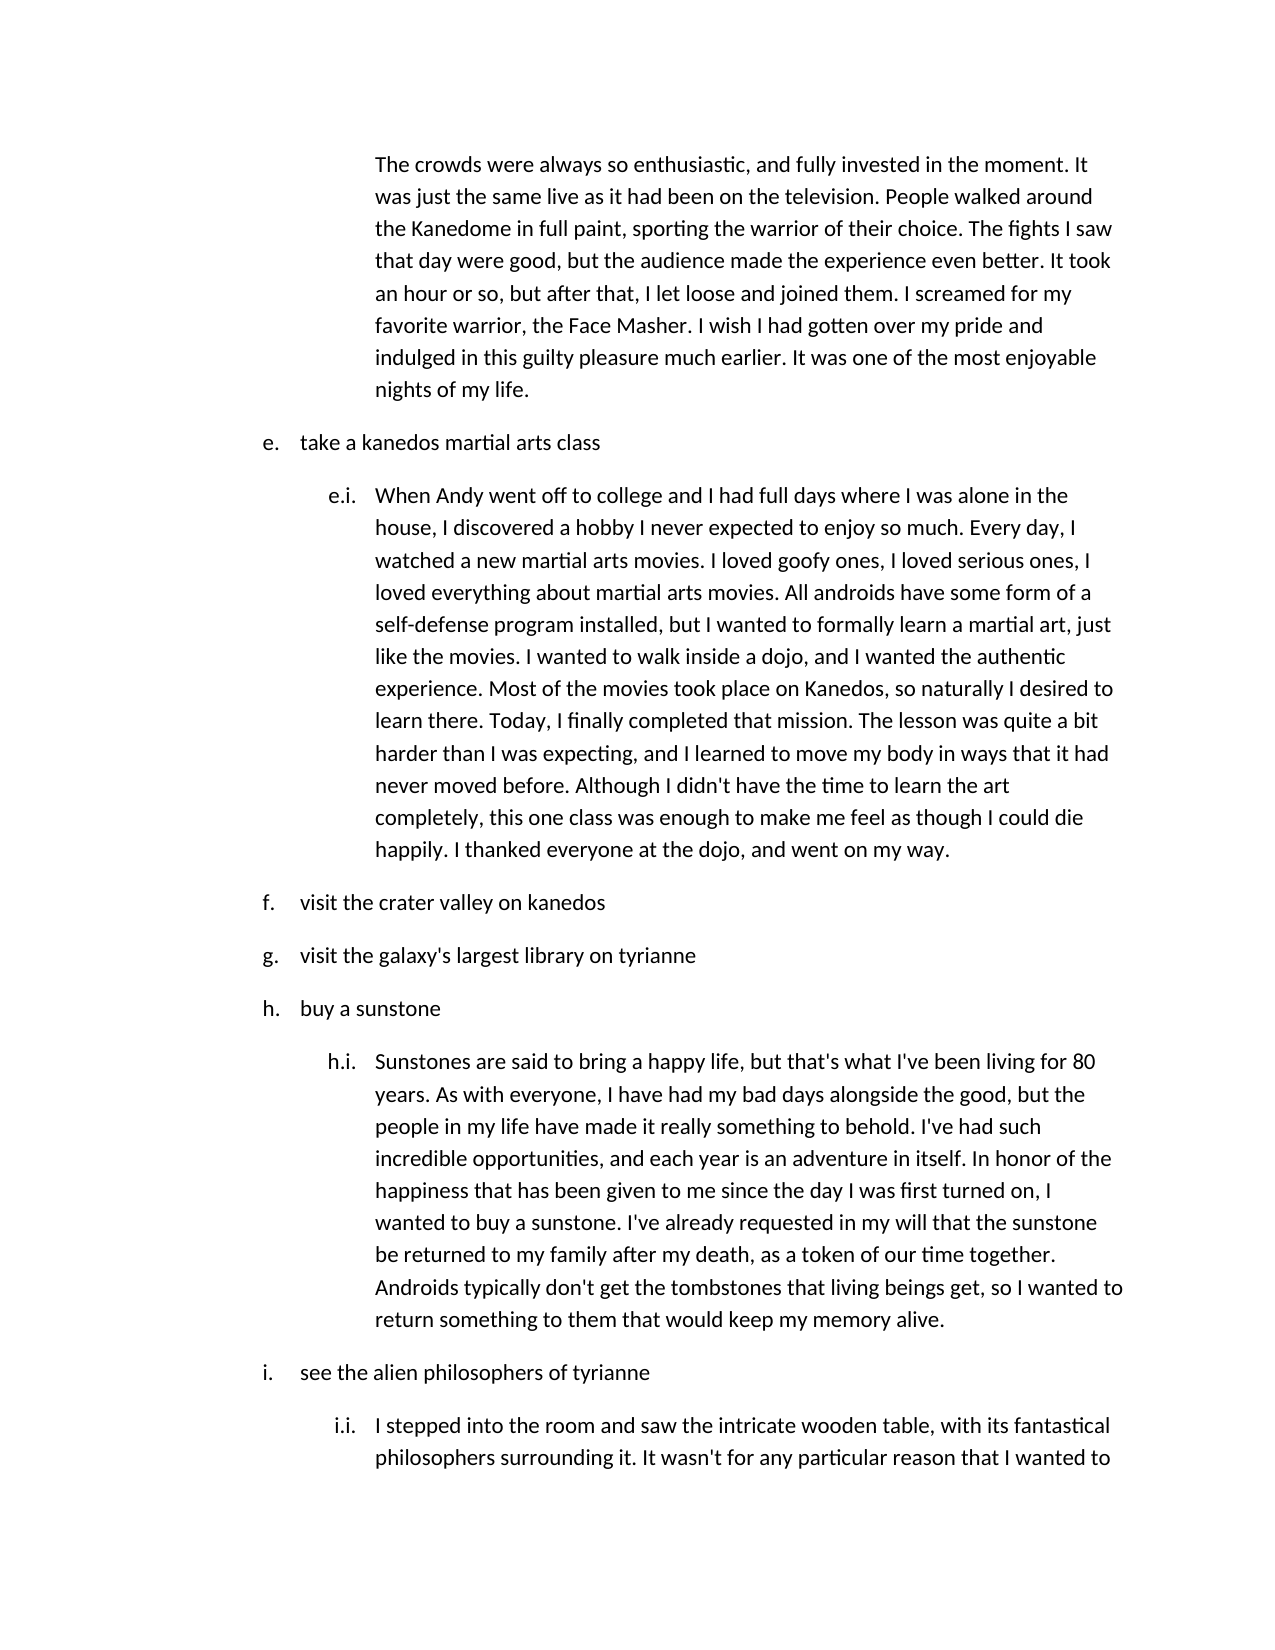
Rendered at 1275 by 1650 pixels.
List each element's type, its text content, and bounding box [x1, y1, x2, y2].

list see the alien philosophers of tyrianne [262, 1358, 1125, 1386]
list visit the crater valley on kanedos [262, 888, 1125, 916]
list The crowds were always so enthusiastic, and fully invested in the moment. It was just the same live as it had been on the television. People walked around the Kanedome in full paint, sporting the warrior of their choice. The fights I saw that day were good, but the audience made the experience even better. It took an hour or so, but after that, I let loose and joined them. I screamed for my favorite warrior, the Face Masher. I wish I had gotten over my pride and indulged in this guilty pleasure much earlier. It was one of the most enjoyable nights of my life. [356, 150, 1125, 403]
list buy a sunstone [262, 994, 1125, 1022]
list take a kanedos martial arts class [262, 428, 1125, 456]
list When Andy went off to college and I had full days where I was alone in the house, I discovered a hobby I never expected to enjoy so much. Every day, I watched a new martial arts movies. I loved goofy ones, I loved serious ones, I loved everything about martial arts movies. All androids have some form of a self-defense program installed, but I wanted to formally learn a martial art, just like the movies. I wanted to walk inside a dojo, and I wanted the authentic experience. Most of the movies took place on Kanedos, so naturally I desired to learn there. Today, I finally completed that mission. The lesson was quite a bit harder than I was expecting, and I learned to move my body in ways that it had never moved before. Although I didn't have the time to learn the art completely, this one class was enough to make me feel as though I could die happily. I thanked everyone at the dojo, and went on my way. [356, 481, 1125, 863]
list Sunstones are said to bring a happy life, but that's what I've been living for 80 years. As with everyone, I have had my bad days alongside the good, but the people in my life have made it really something to behold. I've had such incredible opportunities, and each year is an adventure in itself. In honor of the happiness that has been given to me since the day I was first turned on, I wanted to buy a sunstone. I've already requested in my will that the sunstone be returned to my family after my death, as a token of our time together. Androids typically don't get the tombstones that living beings get, so I wanted to return something to them that would keep my memory alive. [356, 1047, 1125, 1333]
list visit the galaxy's largest library on tyrianne [262, 941, 1125, 969]
list I stepped into the room and saw the intricate wooden table, with its fantastical philosophers surrounding it. It wasn't for any particular reason that I wanted to [356, 1411, 1125, 1471]
